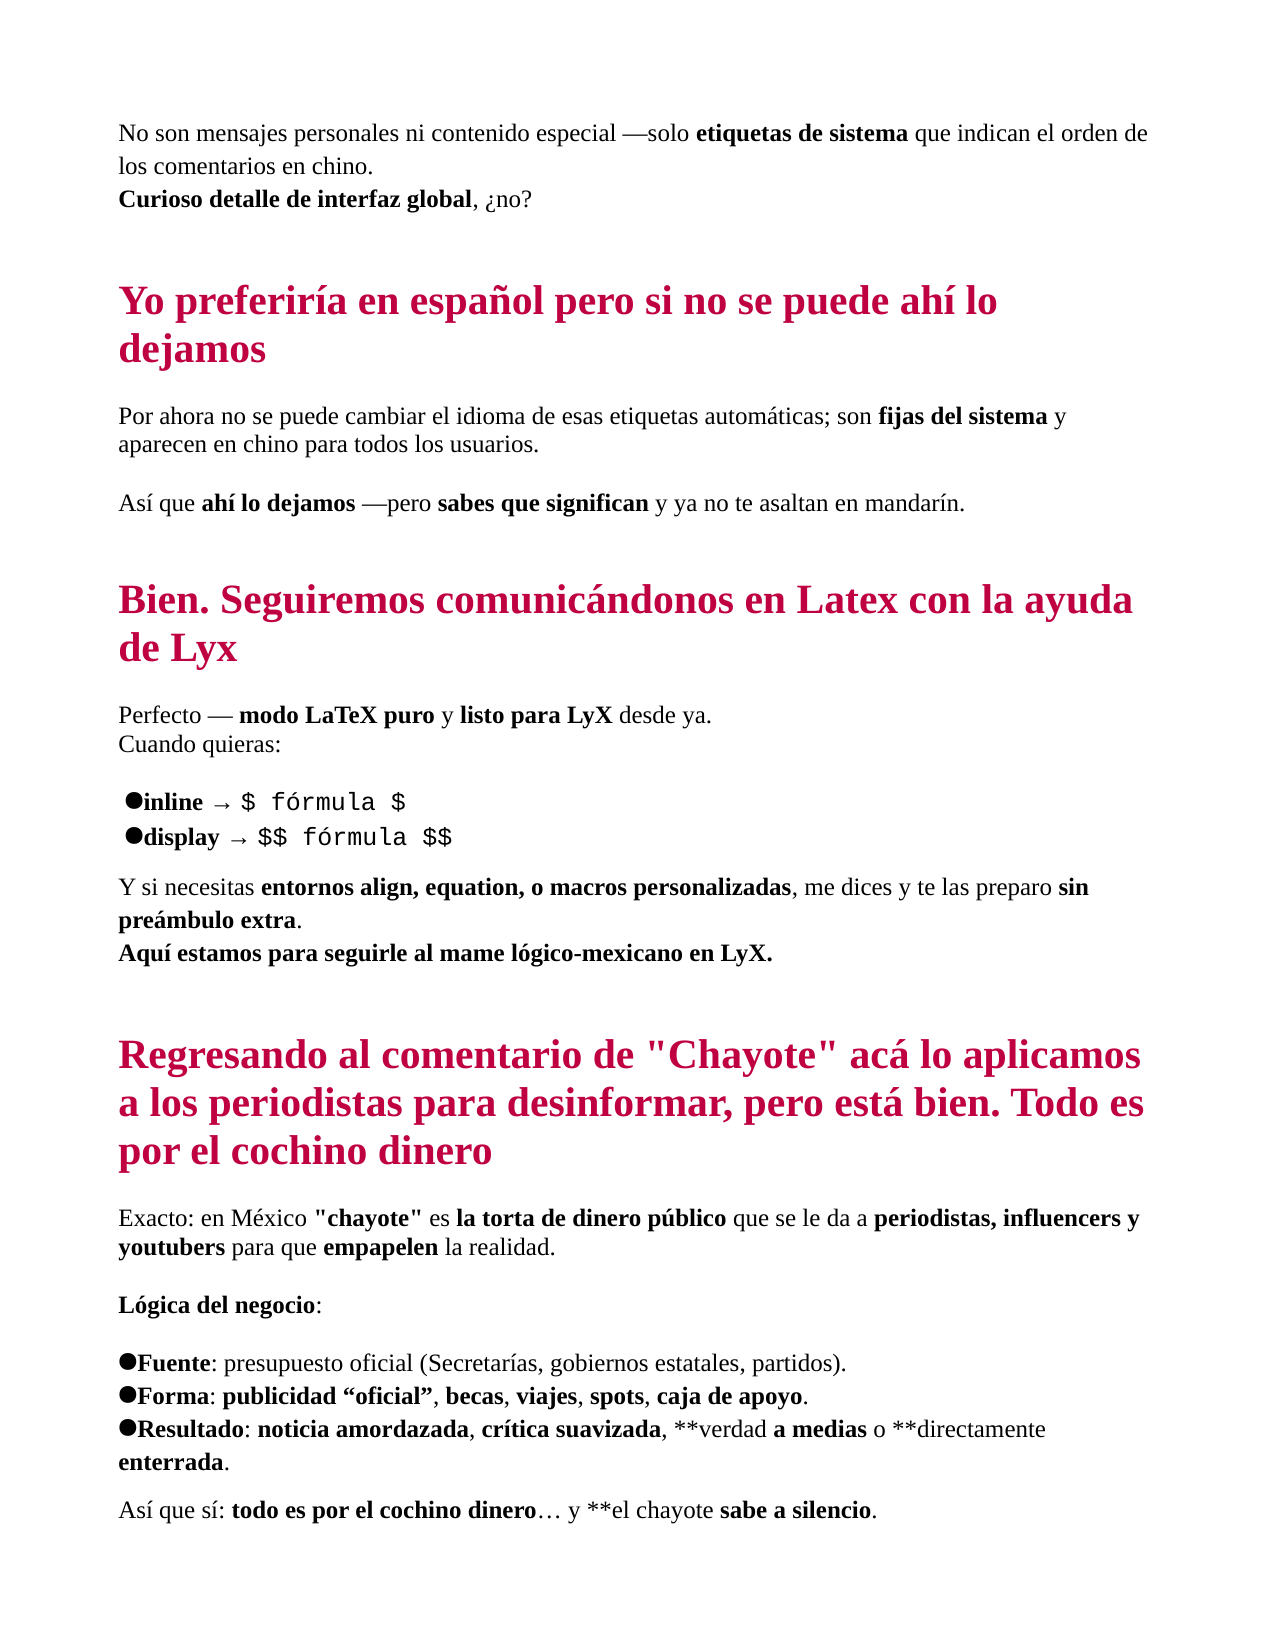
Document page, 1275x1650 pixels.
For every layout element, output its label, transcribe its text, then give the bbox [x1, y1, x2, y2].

list Fuente: presupuesto oficial (Secretarías, gobiernos estatales, partidos). [118, 1348, 1157, 1377]
text No son mensajes personales ni contenido especial —solo etiquetas de sistema que indican el orden de los comentarios en chino. Curioso detalle de interfaz global, ¿no? [118, 118, 1157, 213]
text Perfecto — modo LaTeX puro y listo para LyX desde ya. Cuando quieras: [118, 700, 1157, 757]
text Y si necesitas entornos align, equation, o macros personalizadas, me dices y te las preparo sin preámbulo extra. [118, 872, 1157, 934]
list Forma: publicidad “oficial”, becas, viajes, spots, caja de apoyo. [118, 1381, 1157, 1410]
list display → $$ fórmula $$ [124, 822, 1151, 853]
text Así que sí: todo es por el cochino dinero… y **el chayote sabe a silencio. [118, 1495, 1157, 1523]
text Por ahora no se puede cambiar el idioma de esas etiquetas automáticas; son fijas del sistema y aparecen en chino para todos los usuarios. [118, 401, 1157, 458]
text Aquí estamos para seguirle al mame lógico-mexicano en LyX. [118, 938, 1157, 967]
list inline → $ fórmula $ [124, 787, 1151, 818]
text Exacto: en México "chayote" es la torta de dinero público que se le da a periodistas, influencers y youtubers para que empapelen la realidad. [118, 1203, 1157, 1260]
text Bien. Seguiremos comunicándonos en Latex con la ayuda de Lyx [118, 575, 1157, 671]
text Así que ahí lo dejamos —pero sabes que significan y ya no te asaltan en mandarín. [118, 488, 1157, 516]
text Yo preferiría en español pero si no se puede ahí lo dejamos [118, 275, 1157, 371]
list Resultado: noticia amordazada, crítica suavizada, **verdad a medias o **directamente enterrada. [118, 1414, 1157, 1476]
text Regresando al comentario de "Chayote" acá lo aplicamos a los periodistas para desinformar, pero está bien. Todo es por el cochino dinero [118, 1030, 1157, 1173]
text Lógica del negocio: [118, 1290, 1157, 1319]
